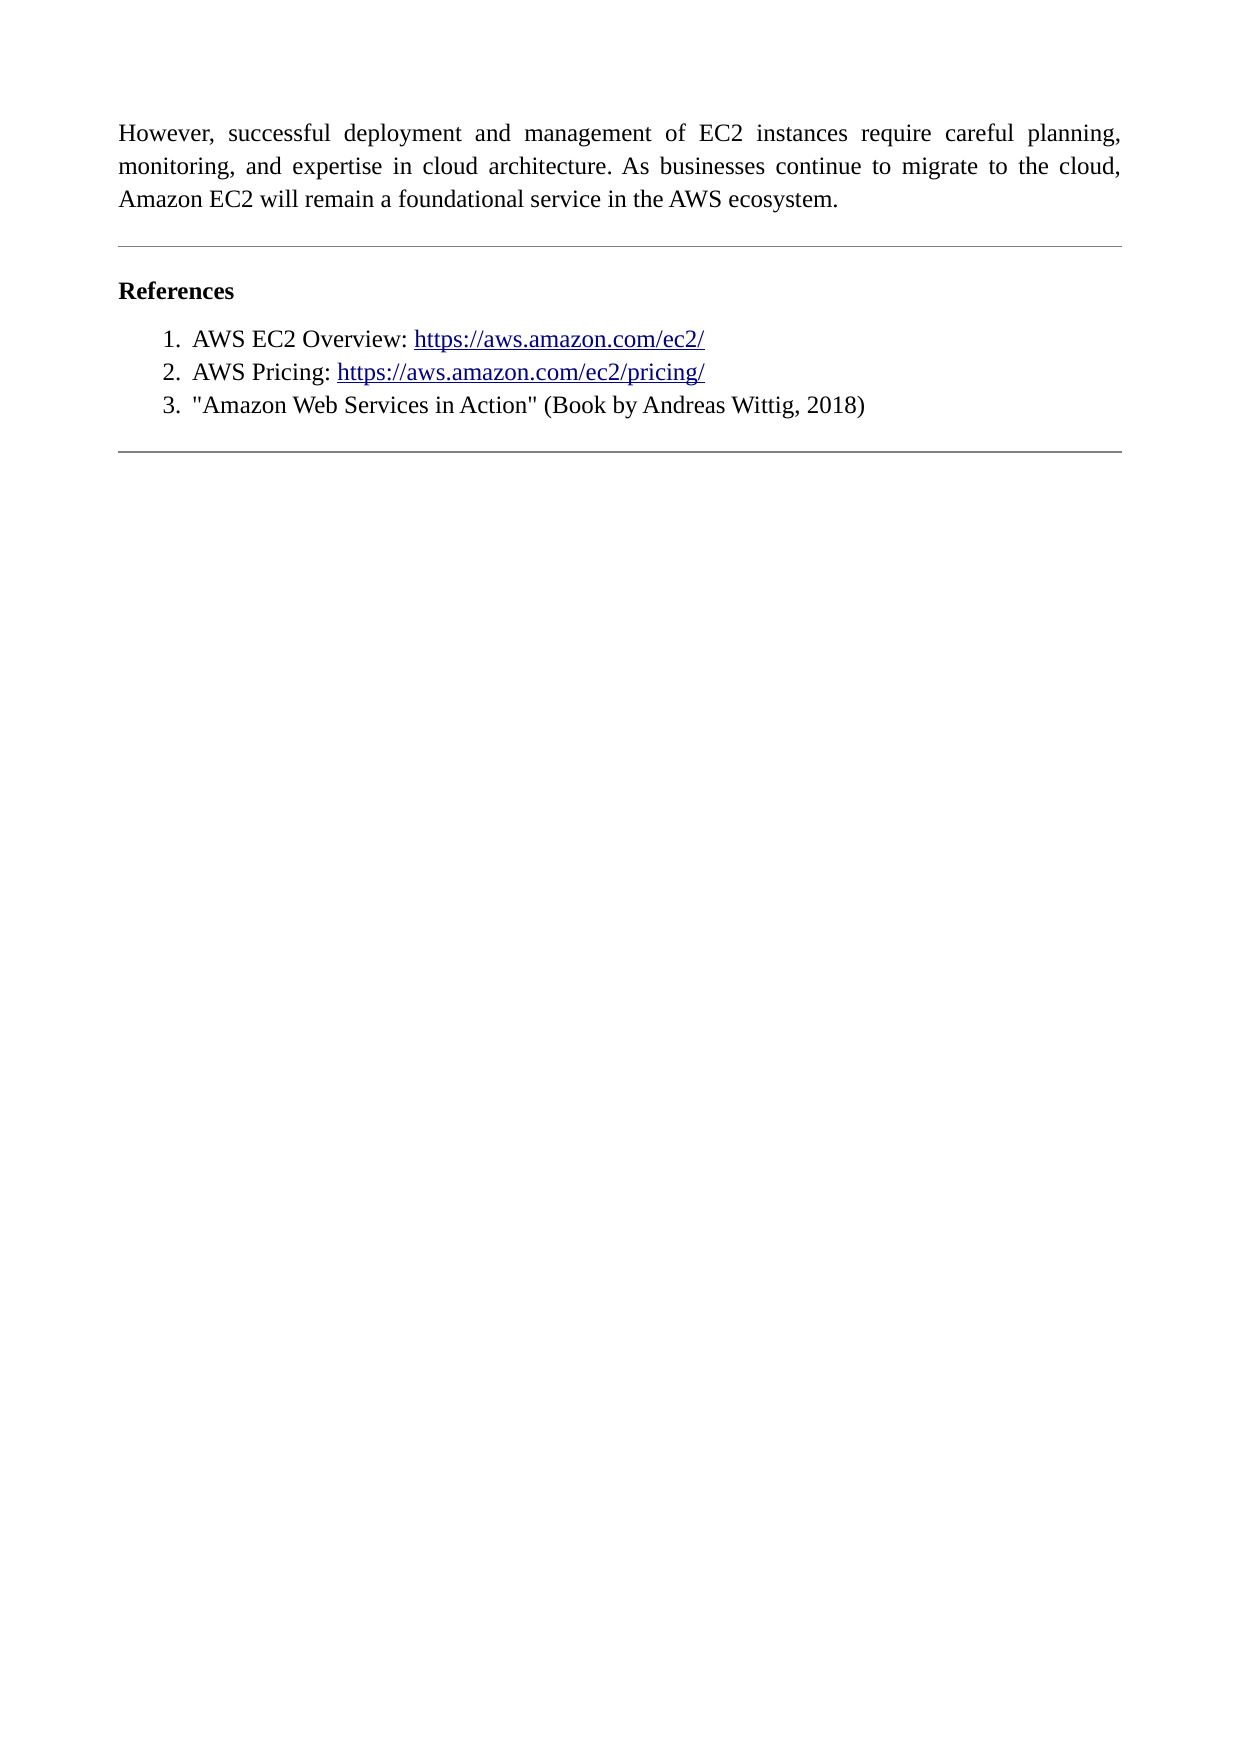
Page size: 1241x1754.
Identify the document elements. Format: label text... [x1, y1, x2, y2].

list AWS Pricing: https://aws.amazon.com/ec2/pricing/ [162, 357, 1122, 385]
list "Amazon Web Services in Action" (Book by Andreas Wittig, 2018) [162, 390, 1122, 418]
text References [118, 276, 1122, 305]
list AWS EC2 Overview: https://aws.amazon.com/ec2/ [162, 324, 1122, 352]
text However, successful deployment and management of EC2 instances require careful planning, monitoring, and expertise in cloud architecture. As businesses continue to migrate to the cloud, Amazon EC2 will remain a foundational service in the AWS ecosystem. [118, 118, 1122, 213]
